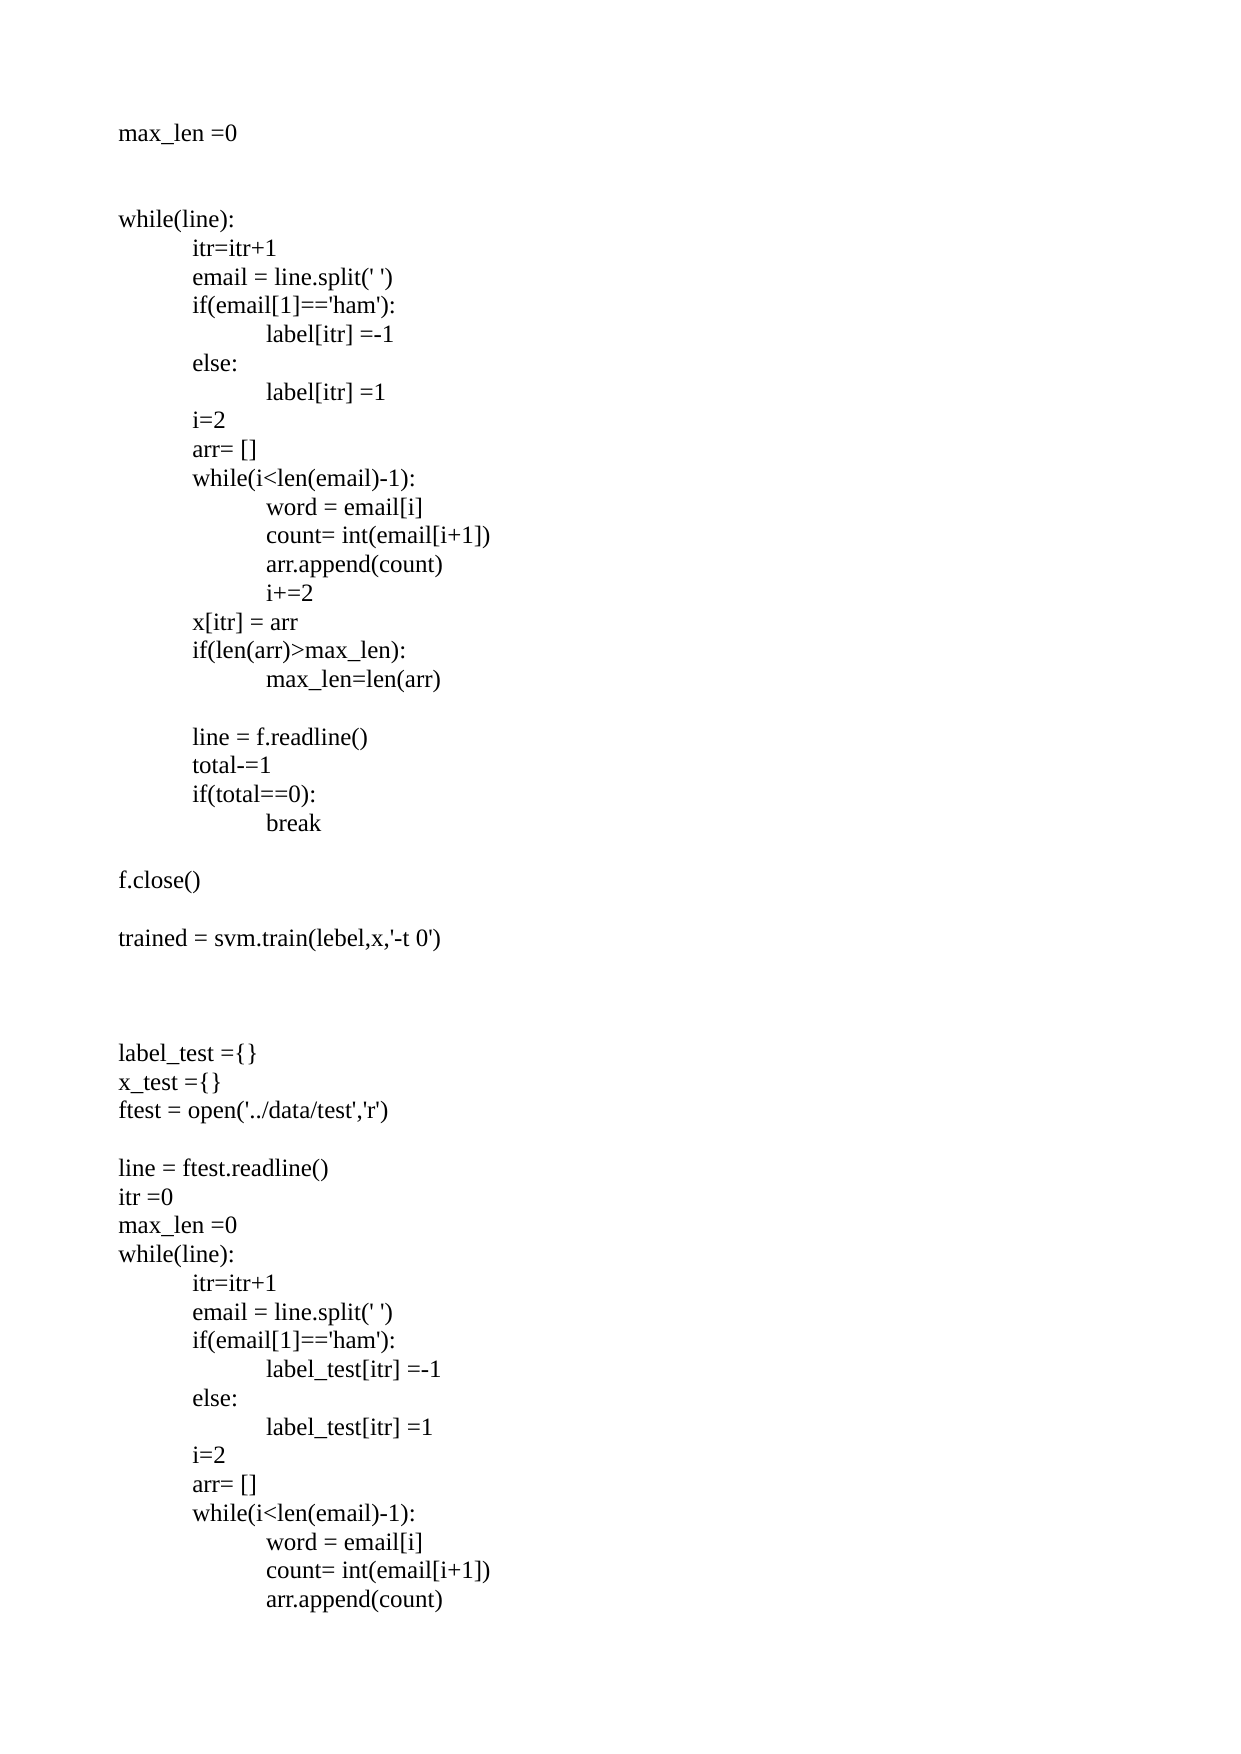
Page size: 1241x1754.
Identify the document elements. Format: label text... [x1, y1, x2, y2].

text i=2 [118, 406, 1122, 434]
text line = ftest.readline() [118, 1153, 1122, 1182]
text i+=2 [118, 578, 1122, 607]
text arr.append(count) [118, 549, 1122, 578]
text max_len =0 [118, 1211, 1122, 1239]
text line = f.readline() [118, 722, 1122, 751]
text while(i<len(email)-1): [118, 1498, 1122, 1527]
text max_len=len(arr) [118, 664, 1122, 693]
text if(total==0): [118, 779, 1122, 808]
text i=2 [118, 1441, 1122, 1469]
text email = line.split(' ') [118, 262, 1122, 291]
text label[itr] =-1 [118, 319, 1122, 348]
text arr= [] [118, 1469, 1122, 1498]
text trained = svm.train(lebel,x,'-t 0') [118, 923, 1122, 952]
text label_test[itr] =1 [118, 1412, 1122, 1441]
text word = email[i] [118, 1527, 1122, 1556]
text x[itr] = arr [118, 607, 1122, 636]
text label_test[itr] =-1 [118, 1354, 1122, 1383]
text break [118, 808, 1122, 837]
text while(line): [118, 204, 1122, 233]
text count= int(email[i+1]) [118, 521, 1122, 549]
text email = line.split(' ') [118, 1297, 1122, 1326]
text else: [118, 348, 1122, 377]
text while(line): [118, 1239, 1122, 1268]
text label[itr] =1 [118, 377, 1122, 406]
text arr.append(count) [118, 1584, 1122, 1613]
text else: [118, 1383, 1122, 1412]
text if(email[1]=='ham'): [118, 1326, 1122, 1354]
text if(email[1]=='ham'): [118, 291, 1122, 319]
text f.close() [118, 866, 1122, 894]
text if(len(arr)>max_len): [118, 636, 1122, 664]
text x_test ={} [118, 1067, 1122, 1096]
text while(i<len(email)-1): [118, 463, 1122, 492]
text count= int(email[i+1]) [118, 1556, 1122, 1584]
text itr=itr+1 [118, 233, 1122, 262]
text total-=1 [118, 751, 1122, 779]
text word = email[i] [118, 492, 1122, 521]
text itr =0 [118, 1182, 1122, 1211]
text arr= [] [118, 434, 1122, 463]
text itr=itr+1 [118, 1268, 1122, 1297]
text max_len =0 [118, 118, 1122, 147]
text label_test ={} [118, 1038, 1122, 1067]
text ftest = open('../data/test','r') [118, 1096, 1122, 1124]
